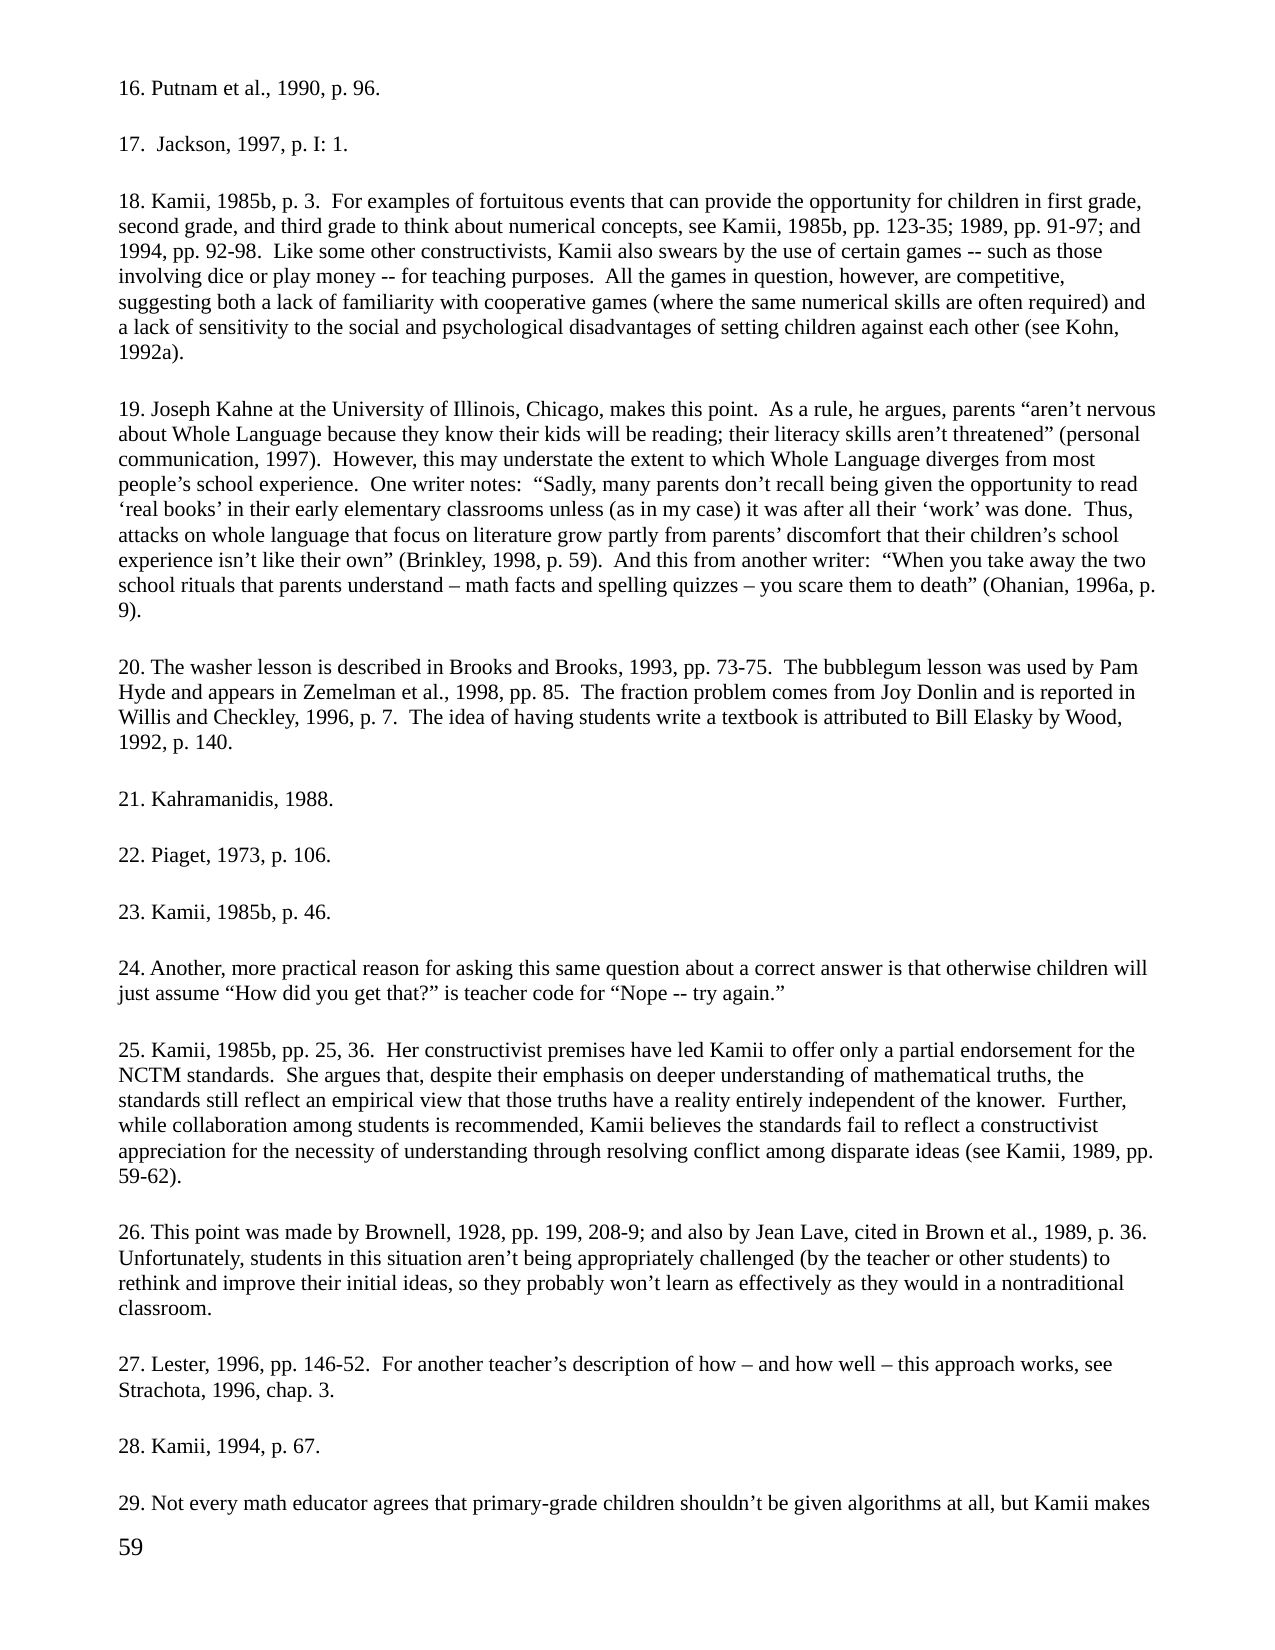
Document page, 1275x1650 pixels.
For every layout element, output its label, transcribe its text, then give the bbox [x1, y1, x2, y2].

text 16. Putnam et al., 1990, p. 96. [118, 75, 1157, 100]
text 28. Kamii, 1994, p. 67. [118, 1433, 1157, 1458]
text 20. The washer lesson is described in Brooks and Brooks, 1993, pp. 73-75. The bubblegum lesson was used by Pam Hyde and appears in Zemelman et al., 1998, pp. 85. The fraction problem comes from Joy Donlin and is reported in Willis and Checkley, 1996, p. 7. The idea of having students write a textbook is attributed to Bill Elasky by Wood, 1992, p. 140. [118, 654, 1157, 754]
text 27. Lester, 1996, pp. 146-52. For another teacher’s description of how – and how well – this approach works, see Strachota, 1996, chap. 3. [118, 1351, 1157, 1402]
text 22. Piaget, 1973, p. 106. [118, 842, 1157, 867]
text 23. Kamii, 1985b, p. 46. [118, 899, 1157, 924]
text 24. Another, more practical reason for asking this same question about a correct answer is that otherwise children will just assume “How did you get that?” is teacher code for “Nope -- try again.” [118, 955, 1157, 1006]
text 26. This point was made by Brownell, 1928, pp. 199, 208-9; and also by Jean Lave, cited in Brown et al., 1989, p. 36. Unfortunately, students in this situation aren’t being appropriately challenged (by the teacher or other students) to rethink and improve their initial ideas, so they probably won’t learn as effectively as they would in a nontraditional classroom. [118, 1219, 1157, 1320]
text 29. Not every math educator agrees that primary-grade children shouldn’t be given algorithms at all, but Kamii makes [118, 1489, 1157, 1515]
text 17. Jackson, 1997, p. I: 1. [118, 131, 1157, 157]
text 25. Kamii, 1985b, pp. 25, 36. Her constructivist premises have led Kamii to offer only a partial endorsement for the NCTM standards. She argues that, despite their emphasis on deeper understanding of mathematical truths, the standards still reflect an empirical view that those truths have a reality entirely independent of the knower. Further, while collaboration among students is recommended, Kamii believes the standards fail to reflect a constructivist appreciation for the necessity of understanding through resolving conflict among disparate ideas (see Kamii, 1989, pp. 59-62). [118, 1037, 1157, 1188]
text 21. Kahramanidis, 1988. [118, 786, 1157, 811]
text 18. Kamii, 1985b, p. 3. For examples of fortuitous events that can provide the opportunity for children in first grade, second grade, and third grade to think about numerical concepts, see Kamii, 1985b, pp. 123-35; 1989, pp. 91-97; and 1994, pp. 92-98. Like some other constructivists, Kamii also swears by the use of certain games -- such as those involving dice or play money -- for teaching purposes. All the games in question, however, are competitive, suggesting both a lack of familiarity with cooperative games (where the same numerical skills are often required) and a lack of sensitivity to the social and psychological disadvantages of setting children against each other (see Kohn, 1992a). [118, 188, 1157, 364]
text 19. Joseph Kahne at the University of Illinois, Chicago, makes this point. As a rule, he argues, parents “aren’t nervous about Whole Language because they know their kids will be reading; their literacy skills aren’t threatened” (personal communication, 1997). However, this may understate the extent to which Whole Language diverges from most people’s school experience. One writer notes: “Sadly, many parents don’t recall being given the opportunity to read ‘real books’ in their early elementary classrooms unless (as in my case) it was after all their ‘work’ was done. Thus, attacks on whole language that focus on literature grow partly from parents’ discomfort that their children’s school experience isn’t like their own” (Brinkley, 1998, p. 59). And this from another writer: “When you take away the two school rituals that parents understand – math facts and spelling quizzes – you scare them to death” (Ohanian, 1996a, p. 9). [118, 396, 1157, 622]
